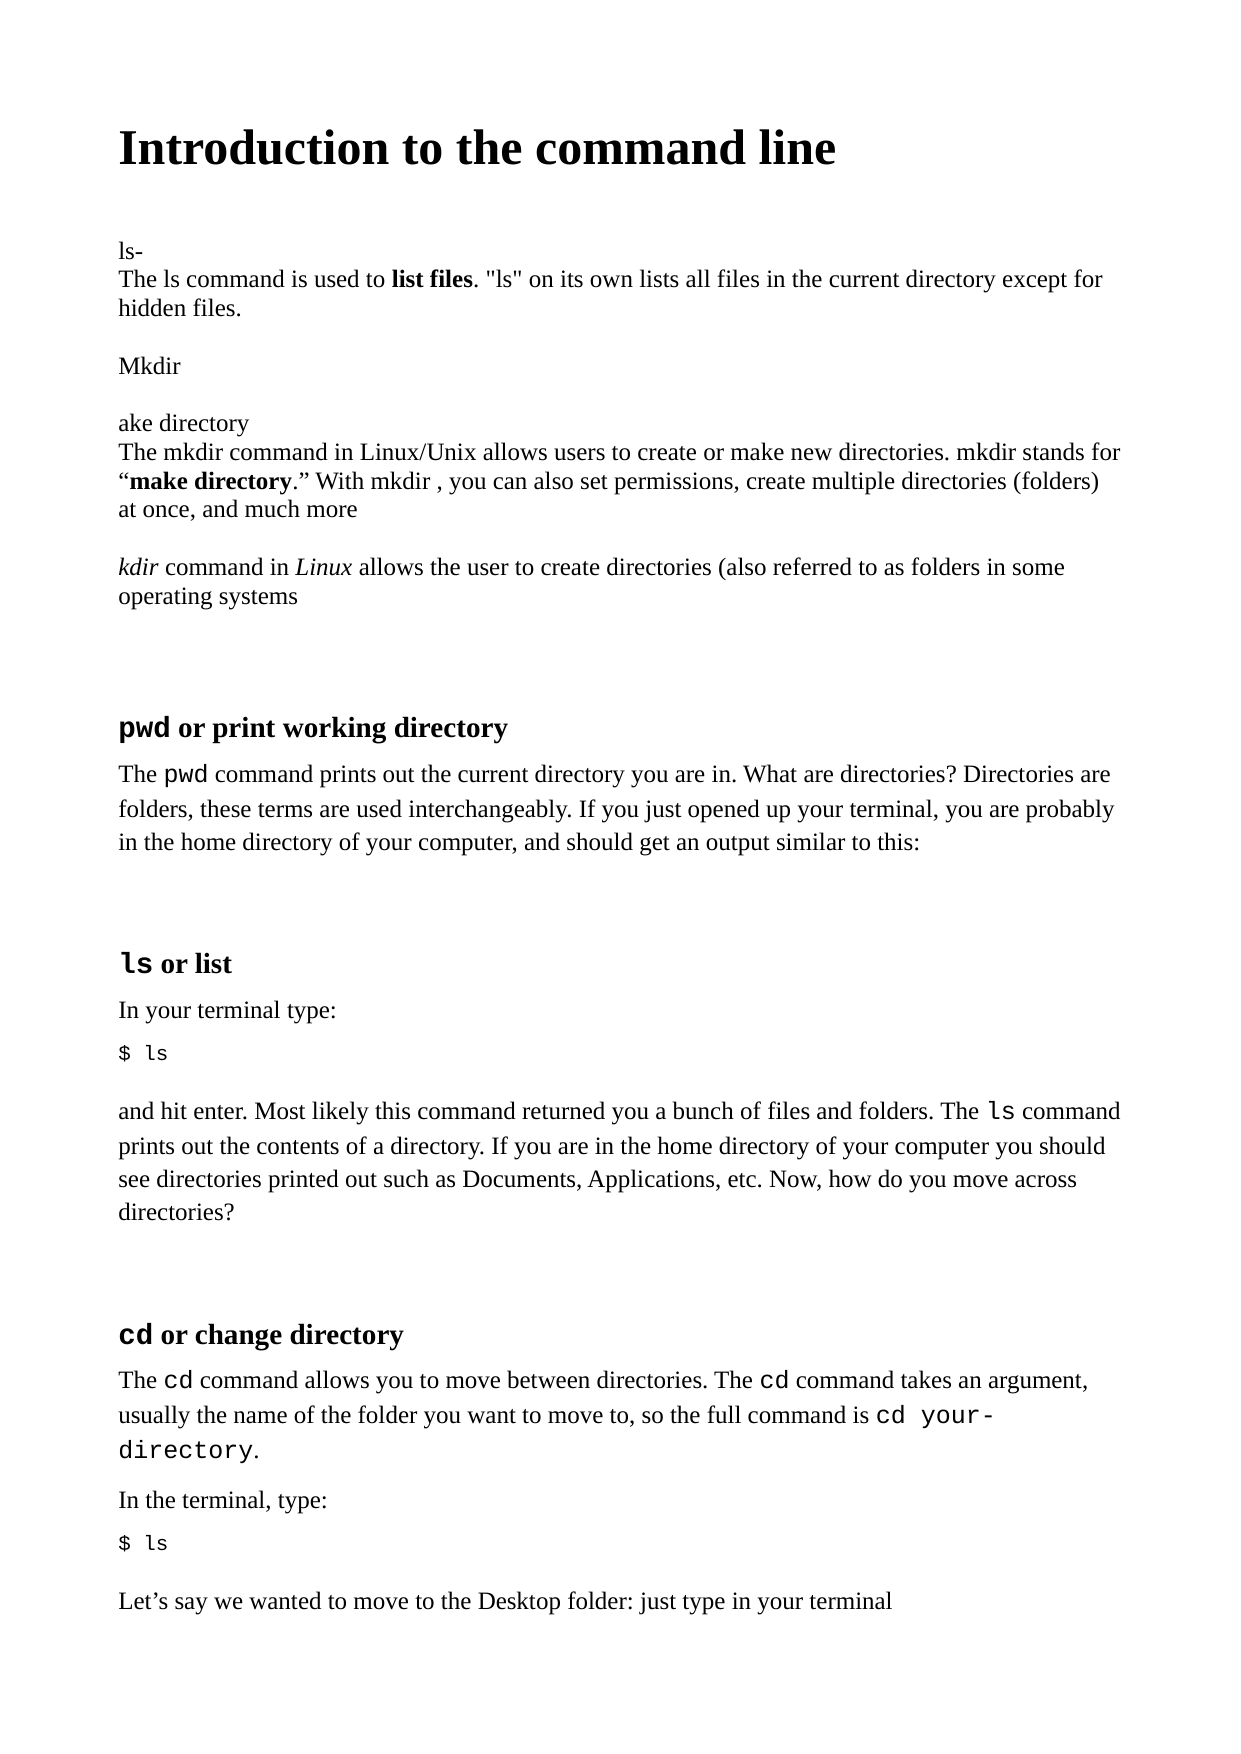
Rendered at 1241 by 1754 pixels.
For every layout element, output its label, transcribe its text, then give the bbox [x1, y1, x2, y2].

text Let’s say we wanted to move to the Desktop folder: just type in your terminal [118, 1586, 1122, 1615]
text ls- [118, 236, 1122, 264]
text In your terminal type: [118, 995, 1122, 1024]
text The pwd command prints out the current directory you are in. What are directories? Directories are folders, these terms are used interchangeably. If you just opened up your terminal, you are probably in the home directory of your computer, and should get an output similar to this: [118, 759, 1122, 856]
subtitle Introduction to the command line [118, 118, 1122, 176]
text In the terminal, type: [118, 1486, 1122, 1514]
text kdir command in Linux allows the user to create directories (also referred to as folders in some operating systems [118, 552, 1122, 609]
subtitle pwd or print working directory [118, 710, 1122, 746]
text $ ls [118, 1533, 1122, 1557]
text The cd command allows you to move between directories. The cd command takes an argument, usually the name of the folder you want to move to, so the full command is cd your-directory. [118, 1365, 1122, 1466]
text $ ls [118, 1043, 1122, 1066]
subtitle ls or list [118, 947, 1122, 983]
subtitle cd or change directory [118, 1317, 1122, 1353]
text The mkdir command in Linux/Unix allows users to create or make new directories. mkdir stands for “make directory.” With mkdir , you can also set permissions, create multiple directories (folders) at once, and much more [118, 437, 1122, 523]
text ake directory [118, 408, 1122, 437]
text Mkdir [118, 351, 1122, 379]
text The ls command is used to list files. "ls" on its own lists all files in the current directory except for hidden files. [118, 264, 1122, 322]
text and hit enter. Most likely this command returned you a bunch of files and folders. The ls command prints out the contents of a directory. If you are in the home directory of your computer you should see directories printed out such as Documents, Applications, etc. Now, how do you move across directories? [118, 1096, 1122, 1226]
